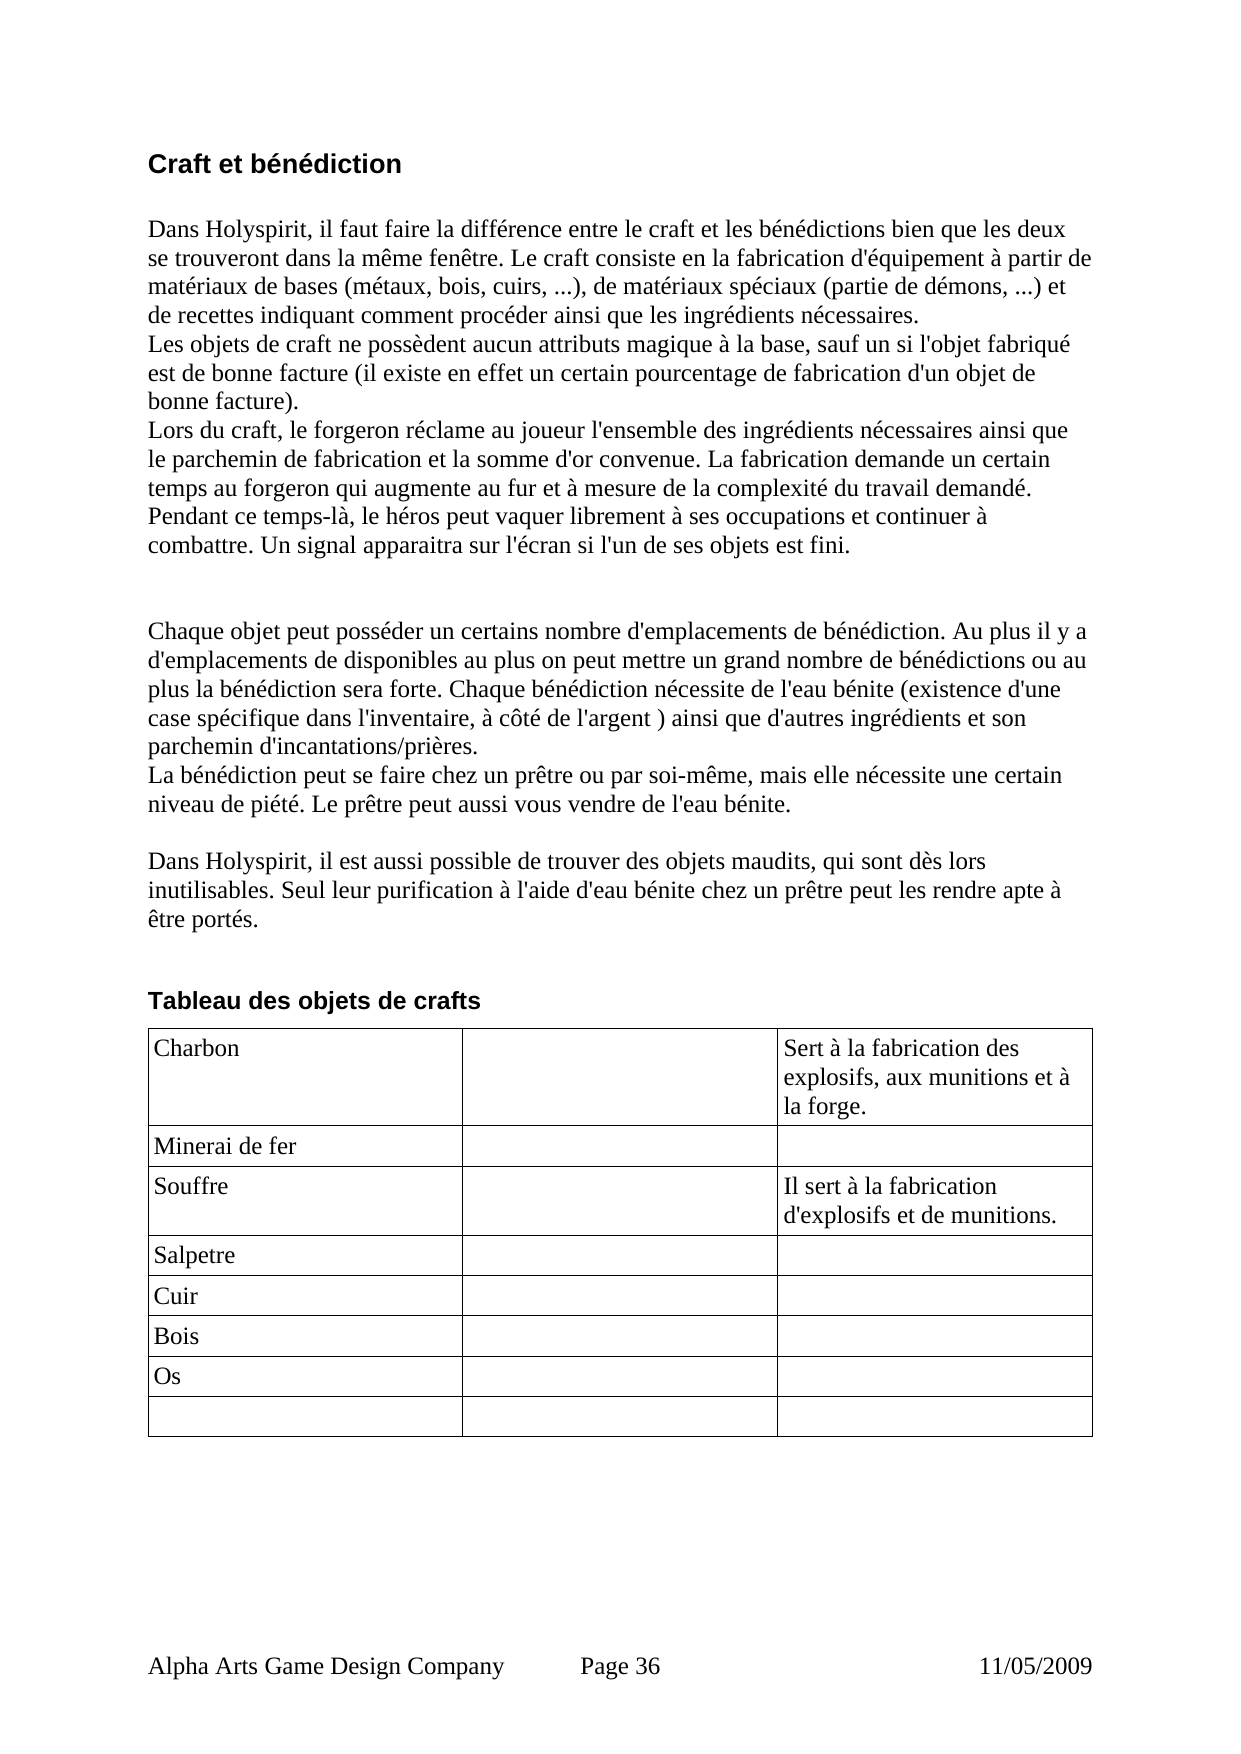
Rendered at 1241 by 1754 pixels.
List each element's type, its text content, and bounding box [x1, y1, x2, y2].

table_cell [463, 1397, 777, 1436]
subtitle Tableau des objets de crafts [148, 986, 1092, 1015]
table_cell Salpetre [149, 1236, 462, 1275]
table_cell [778, 1126, 1092, 1166]
text La bénédiction peut se faire chez un prêtre ou par soi-même, mais elle nécessite une certain niveau de piété. Le prêtre peut aussi vous vendre de l'eau bénite. [148, 760, 1092, 818]
table_cell [778, 1357, 1092, 1396]
table_cell Bois [149, 1316, 462, 1356]
subtitle Craft et bénédiction [148, 148, 1092, 179]
table_cell [778, 1397, 1092, 1436]
table_cell Cuir [149, 1276, 462, 1315]
table_header Sert à la fabrication des explosifs, aux munitions et à la forge. [778, 1029, 1092, 1125]
table_cell [778, 1276, 1092, 1315]
text Lors du craft, le forgeron réclame au joueur l'ensemble des ingrédients nécessaires ainsi que le parchemin de fabrication et la somme d'or convenue. La fabrication demande un certain temps au forgeron qui augmente au fur et à mesure de la complexité du travail demandé. Pendant ce temps-là, le héros peut vaquer librement à ses occupations et continuer à combattre. Un signal apparaitra sur l'écran si l'un de ses objets est fini. [148, 415, 1092, 559]
table_header Charbon [149, 1029, 462, 1125]
text Les objets de craft ne possèdent aucun attributs magique à la base, sauf un si l'objet fabriqué est de bonne facture (il existe en effet un certain pourcentage de fabrication d'un objet de bonne facture). [148, 329, 1092, 415]
table_cell [463, 1126, 777, 1166]
table_cell Os [149, 1357, 462, 1396]
table_cell [463, 1357, 777, 1396]
text Dans Holyspirit, il est aussi possible de trouver des objets maudits, qui sont dès lors inutilisables. Seul leur purification à l'aide d'eau bénite chez un prêtre peut les rendre apte à être portés. [148, 846, 1092, 933]
table_header [463, 1029, 777, 1125]
table_cell [778, 1236, 1092, 1275]
table_cell [778, 1316, 1092, 1356]
table_cell Souffre [149, 1167, 462, 1234]
text Chaque objet peut posséder un certains nombre d'emplacements de bénédiction. Au plus il y a d'emplacements de disponibles au plus on peut mettre un grand nombre de bénédictions ou au plus la bénédiction sera forte. Chaque bénédiction nécessite de l'eau bénite (existence d'une case spécifique dans l'inventaire, à côté de l'argent ) ainsi que d'autres ingrédients et son parchemin d'incantations/prières. [148, 616, 1092, 760]
table_cell [463, 1316, 777, 1356]
table_cell Minerai de fer [149, 1126, 462, 1166]
table_cell Il sert à la fabrication d'explosifs et de munitions. [778, 1167, 1092, 1234]
table_cell [149, 1397, 462, 1436]
table_cell [463, 1276, 777, 1315]
table_cell [463, 1167, 777, 1234]
table_cell [463, 1236, 777, 1275]
text Dans Holyspirit, il faut faire la différence entre le craft et les bénédictions bien que les deux se trouveront dans la même fenêtre. Le craft consiste en la fabrication d'équipement à partir de matériaux de bases (métaux, bois, cuirs, ...), de matériaux spéciaux (partie de démons, ...) et de recettes indiquant comment procéder ainsi que les ingrédients nécessaires. [148, 214, 1092, 329]
